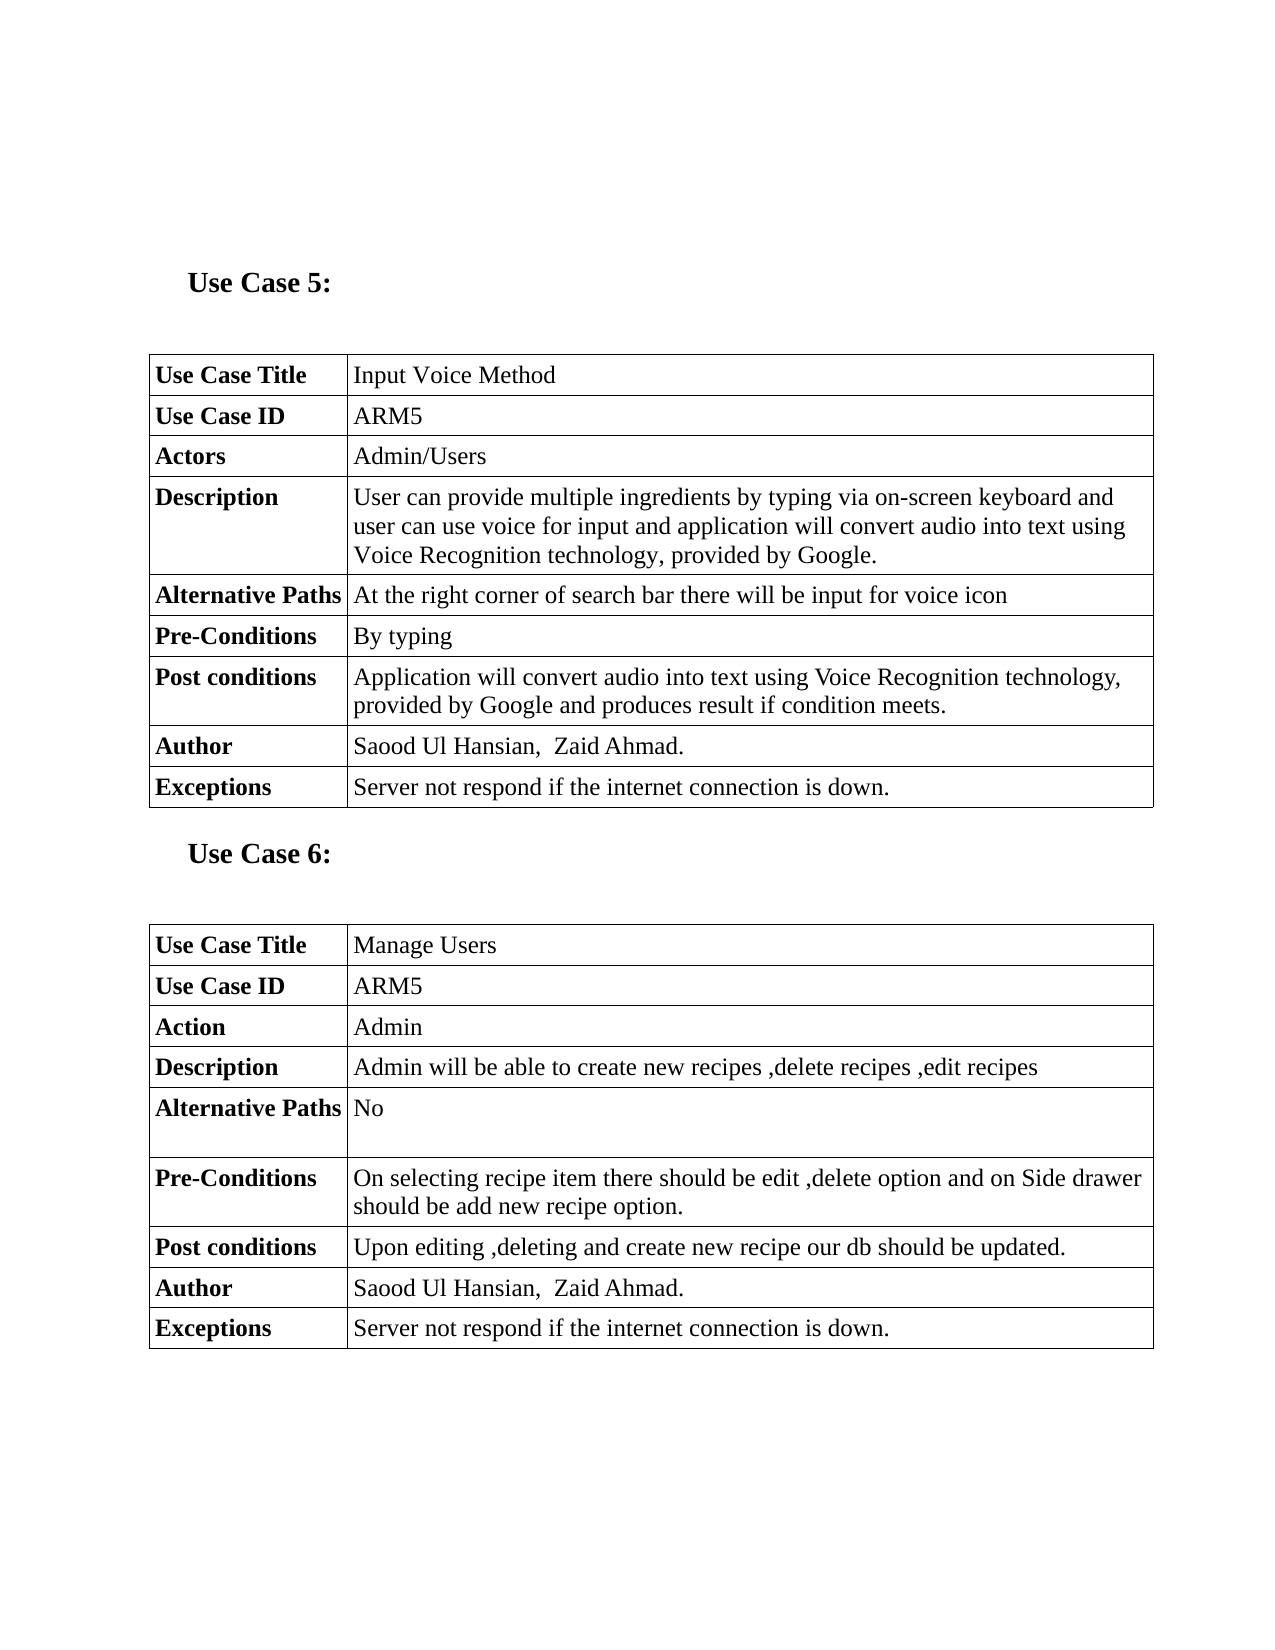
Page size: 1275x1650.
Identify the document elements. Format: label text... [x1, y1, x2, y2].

table_cell Author [150, 726, 347, 766]
table_cell Saood Ul Hansian, Zaid Ahmad. [348, 1268, 1153, 1307]
list Use Case 5: [187, 266, 1125, 299]
table_cell Action [150, 1006, 347, 1046]
table_cell Description [150, 1047, 347, 1087]
table_cell Admin will be able to create new recipes ,delete recipes ,edit recipes [348, 1047, 1153, 1087]
table_cell Alternative Paths [150, 1088, 347, 1156]
table_cell Post conditions [150, 1227, 347, 1267]
table_cell Use Case ID [150, 966, 347, 1005]
table_cell User can provide multiple ingredients by typing via on-screen keyboard and user can use voice for input and application will convert audio into text using Voice Recognition technology, provided by Google. [348, 477, 1153, 574]
table_cell By typing [348, 616, 1153, 656]
table_cell ARM5 [348, 396, 1153, 435]
table_cell No [348, 1088, 1153, 1156]
table_cell Admin [348, 1006, 1153, 1046]
table_header Manage Users [348, 925, 1153, 965]
table_cell Exceptions [150, 1308, 347, 1348]
table_cell Application will convert audio into text using Voice Recognition technology, provided by Google and produces result if condition meets. [348, 657, 1153, 725]
table_header Input Voice Method [348, 355, 1153, 394]
table_cell Alternative Paths [150, 575, 347, 615]
table_header Use Case Title [150, 355, 347, 394]
table_cell Server not respond if the internet connection is down. [348, 1308, 1153, 1348]
table_cell Pre-Conditions [150, 1158, 347, 1226]
table_cell Author [150, 1268, 347, 1307]
table_cell On selecting recipe item there should be edit ,delete option and on Side drawer should be add new recipe option. [348, 1158, 1153, 1226]
table_cell Post conditions [150, 657, 347, 725]
list Use Case 6: [187, 836, 1125, 869]
table_cell Description [150, 477, 347, 574]
table_cell Actors [150, 436, 347, 476]
table_cell Upon editing ,deleting and create new recipe our db should be updated. [348, 1227, 1153, 1267]
table_header Use Case Title [150, 925, 347, 965]
table_cell At the right corner of search bar there will be input for voice icon [348, 575, 1153, 615]
table_cell ARM5 [348, 966, 1153, 1005]
table_cell Exceptions [150, 767, 347, 807]
table_cell Admin/Users [348, 436, 1153, 476]
table_cell Use Case ID [150, 396, 347, 435]
table_cell Pre-Conditions [150, 616, 347, 656]
table_cell Server not respond if the internet connection is down. [348, 767, 1153, 807]
table_cell Saood Ul Hansian, Zaid Ahmad. [348, 726, 1153, 766]
